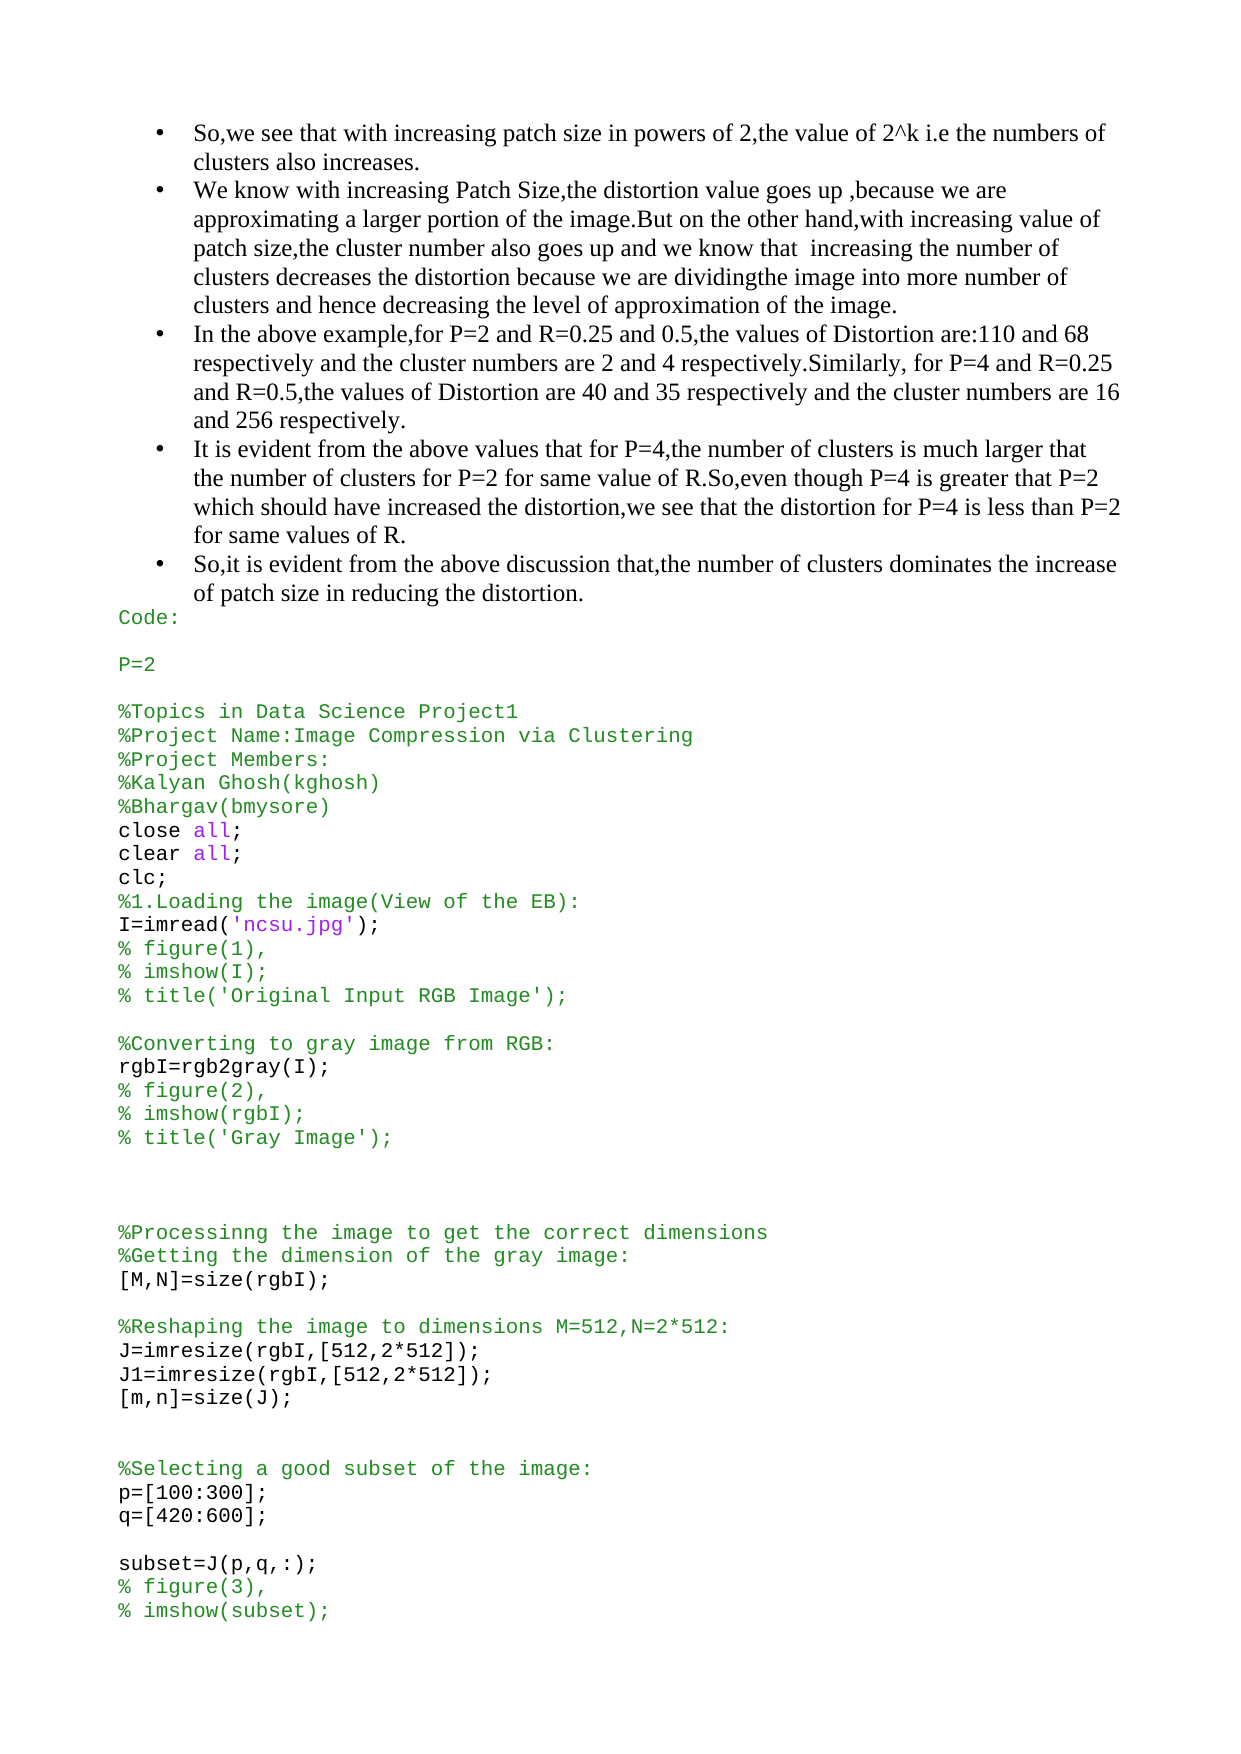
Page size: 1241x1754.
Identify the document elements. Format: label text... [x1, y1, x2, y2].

text % imshow(subset); [118, 1600, 1122, 1624]
text %Topics in Data Science Project1 [118, 701, 1122, 725]
text %Getting the dimension of the gray image: [118, 1245, 1122, 1269]
list We know with increasing Patch Size,the distortion value goes up ,because we are approximating a larger portion of the image.But on the other hand,with increasing value of patch size,the cluster number also goes up and we know that increasing the number of clusters decreases the distortion because we are dividingthe image into more number of clusters and hence decreasing the level of approximation of the image. [156, 176, 1122, 319]
text clc; [118, 867, 1122, 891]
text clear all; [118, 843, 1122, 867]
text % figure(3), [118, 1576, 1122, 1600]
text %Bhargav(bmysore) [118, 796, 1122, 820]
text J1=imresize(rgbI,[512,2*512]); [118, 1363, 1122, 1387]
text % figure(1), [118, 938, 1122, 962]
list In the above example,for P=2 and R=0.25 and 0.5,the values of Distortion are:110 and 68 respectively and the cluster numbers are 2 and 4 respectively.Similarly, for P=4 and R=0.25 and R=0.5,the values of Distortion are 40 and 35 respectively and the cluster numbers are 16 and 256 respectively. [156, 319, 1122, 434]
text rgbI=rgb2gray(I); [118, 1056, 1122, 1080]
text J=imresize(rgbI,[512,2*512]); [118, 1340, 1122, 1363]
text I=imread('ncsu.jpg'); [118, 914, 1122, 938]
text %Reshaping the image to dimensions M=512,N=2*512: [118, 1316, 1122, 1340]
text % imshow(I); [118, 962, 1122, 985]
text %Project Name:Image Compression via Clustering [118, 725, 1122, 749]
text close all; [118, 820, 1122, 843]
text subset=J(p,q,:); [118, 1553, 1122, 1576]
text %Project Members: [118, 749, 1122, 772]
list So,we see that with increasing patch size in powers of 2,the value of 2^k i.e the numbers of clusters also increases. [156, 118, 1122, 176]
text % title('Gray Image'); [118, 1127, 1122, 1151]
text [M,N]=size(rgbI); [118, 1269, 1122, 1293]
text p=[100:300]; [118, 1482, 1122, 1505]
text Code: [118, 607, 1122, 631]
text % figure(2), [118, 1080, 1122, 1103]
text [m,n]=size(J); [118, 1387, 1122, 1411]
text %1.Loading the image(View of the EB): [118, 891, 1122, 914]
text % imshow(rgbI); [118, 1103, 1122, 1127]
list It is evident from the above values that for P=4,the number of clusters is much larger that the number of clusters for P=2 for same value of R.So,even though P=4 is greater that P=2 which should have increased the distortion,we see that the distortion for P=4 is less than P=2 for same values of R. [156, 434, 1122, 549]
text % title('Original Input RGB Image'); [118, 985, 1122, 1009]
text q=[420:600]; [118, 1505, 1122, 1529]
text %Selecting a good subset of the image: [118, 1458, 1122, 1482]
text %Kalyan Ghosh(kghosh) [118, 772, 1122, 796]
list So,it is evident from the above discussion that,the number of clusters dominates the increase of patch size in reducing the distortion. [156, 549, 1122, 607]
text %Converting to gray image from RGB: [118, 1032, 1122, 1056]
text %Processinng the image to get the correct dimensions [118, 1222, 1122, 1245]
text P=2 [118, 654, 1122, 678]
